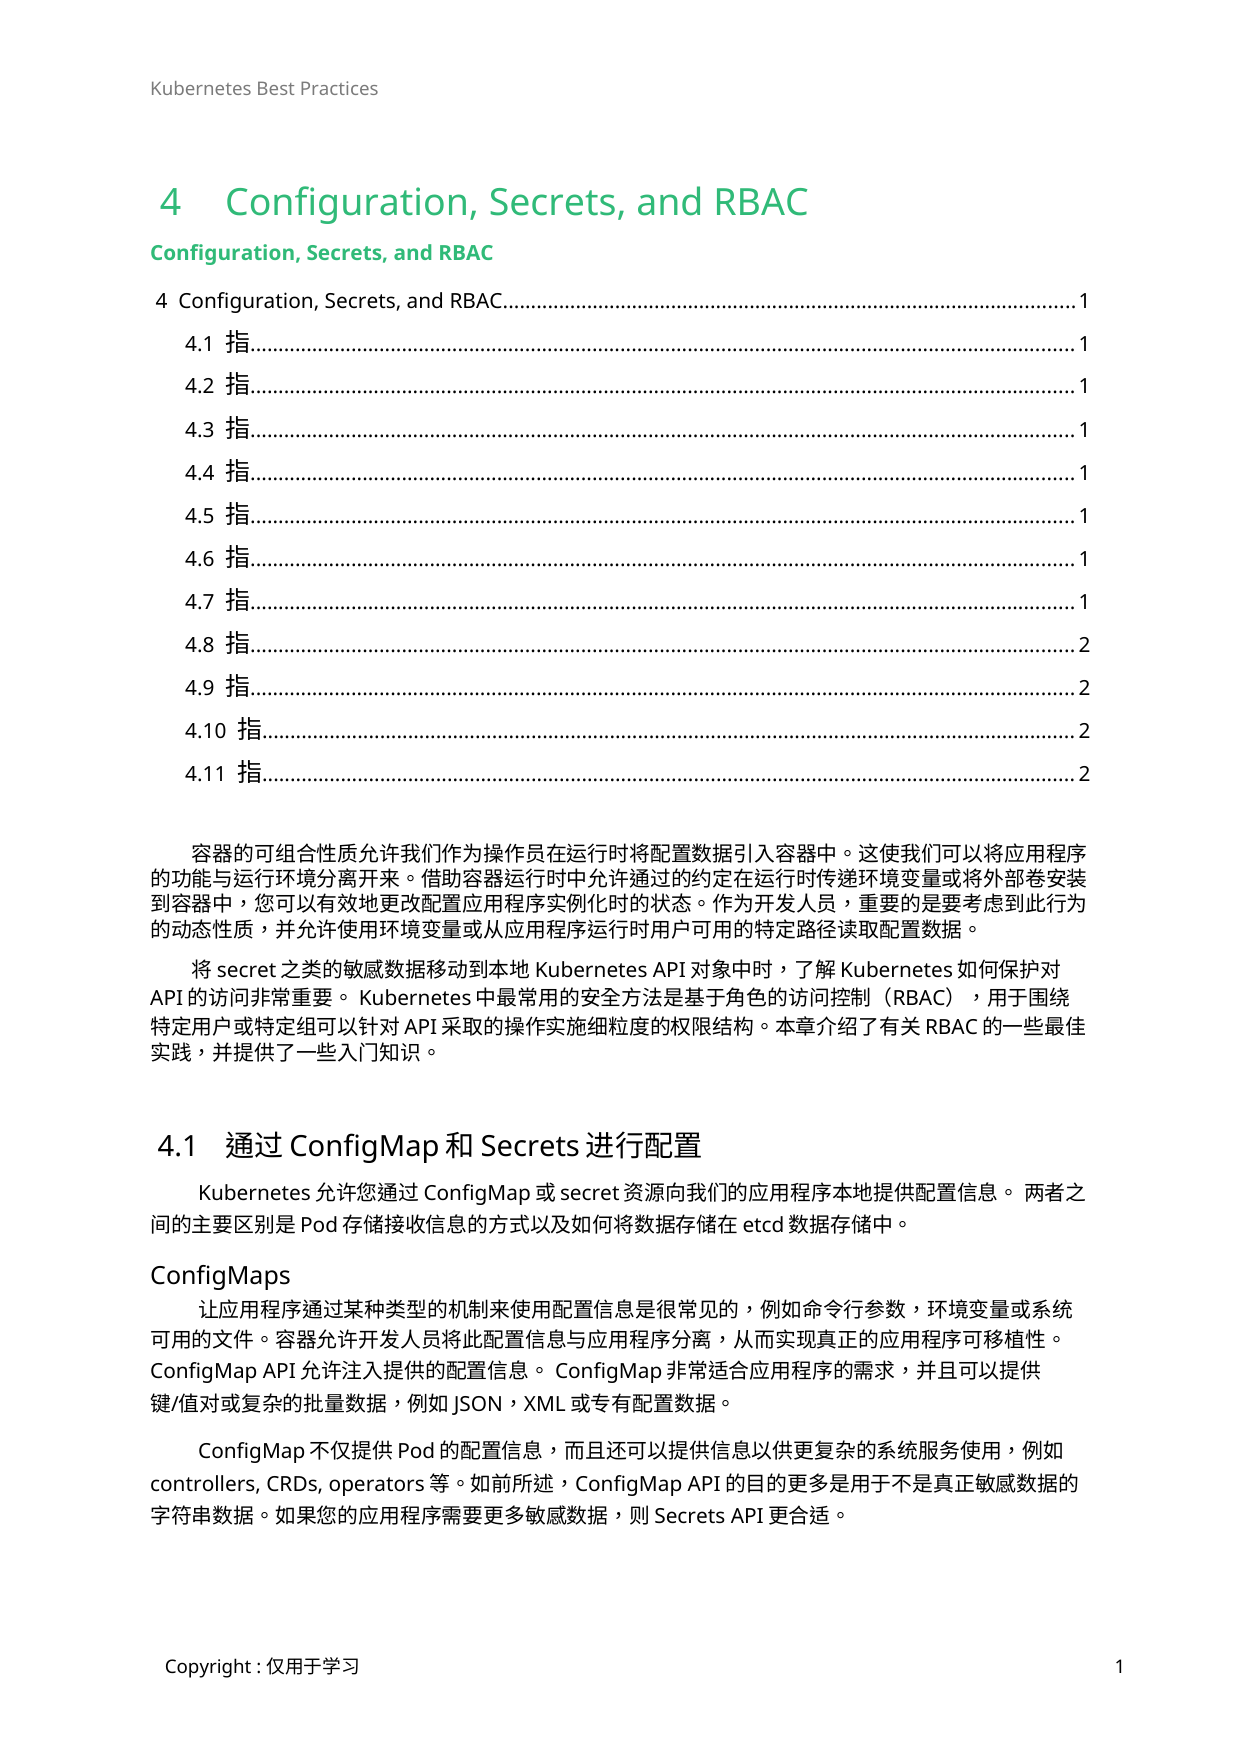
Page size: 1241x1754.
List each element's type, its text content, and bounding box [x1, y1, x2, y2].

subtitle Configuration, Secrets, and RBAC [150, 175, 1090, 226]
text 让应用程序通过某种类型的机制来使用配置信息是很常见的，例如命令行参数，环境变量或系统可用的文件。容器允许开发人员将此配置信息与应用程序分离，从而实现真正的应用程序可移植性。 ConfigMap API允许注入提供的配置信息。 ConfigMap非常适合应用程序的需求，并且可以提供键/值对或复杂的批量数据，例如JSON，XML或专有配置数据。 [150, 1298, 1090, 1417]
text 4.6 指 1 [179, 542, 1090, 572]
text Kubernetes允许您通过ConfigMap或secret资源向我们的应用程序本地提供配置信息。 两者之间的主要区别是Pod存储接收信息的方式以及如何将数据存储在etcd数据存储中。 [150, 1178, 1090, 1239]
subtitle 通过ConfigMap和Secrets进行配置 [150, 1125, 1090, 1165]
text 4 Configuration, Secrets, and RBAC 1 [150, 286, 1090, 314]
text 4.4 指 1 [179, 456, 1090, 486]
text 4.2 指 1 [179, 370, 1090, 400]
text 4.7 指 1 [179, 585, 1090, 615]
text ConfigMap不仅提供Pod的配置信息，而且还可以提供信息以供更复杂的系统服务使用，例如controllers, CRDs, operators等。如前所述，ConfigMap API的目的更多是用于不是真正敏感数据的字符串数据。如果您的应用程序需要更多敏感数据，则Secrets API更合适。 [150, 1436, 1090, 1530]
text 4.5 指 1 [179, 499, 1090, 529]
text 4.8 指 2 [179, 628, 1090, 658]
subtitle ConfigMaps [150, 1257, 1090, 1291]
text 4.10 指 2 [179, 714, 1090, 744]
text Configuration, Secrets, and RBAC [150, 238, 1090, 267]
text 容器的可组合性质允许我们作为操作员在运行时将配置数据引入容器中。这使我们可以将应用程序的功能与运行环境分离开来。借助容器运行时中允许通过的约定在运行时传递环境变量或将外部卷安装到容器中，您可以有效地更改配置应用程序实例化时的状态。作为开发人员，重要的是要考虑到此行为的动态性质，并允许使用环境变量或从应用程序运行时用户可用的特定路径读取配置数据。 [150, 841, 1090, 942]
text 4.3 指 1 [179, 413, 1090, 443]
text 4.11 指 2 [179, 757, 1090, 787]
text 4.9 指 2 [179, 671, 1090, 701]
text 4.1 指 1 [179, 327, 1090, 357]
text 将secret之类的敏感数据移动到本地Kubernetes API对象中时，了解Kubernetes如何保护对API的访问非常重要。 Kubernetes中最常用的安全方法是基于角色的访问控制（RBAC），用于围绕特定用户或特定组可以针对API采取的操作实施细粒度的权限结构。本章介绍了有关RBAC的一些最佳实践，并提供了一些入门知识。 [150, 955, 1090, 1066]
